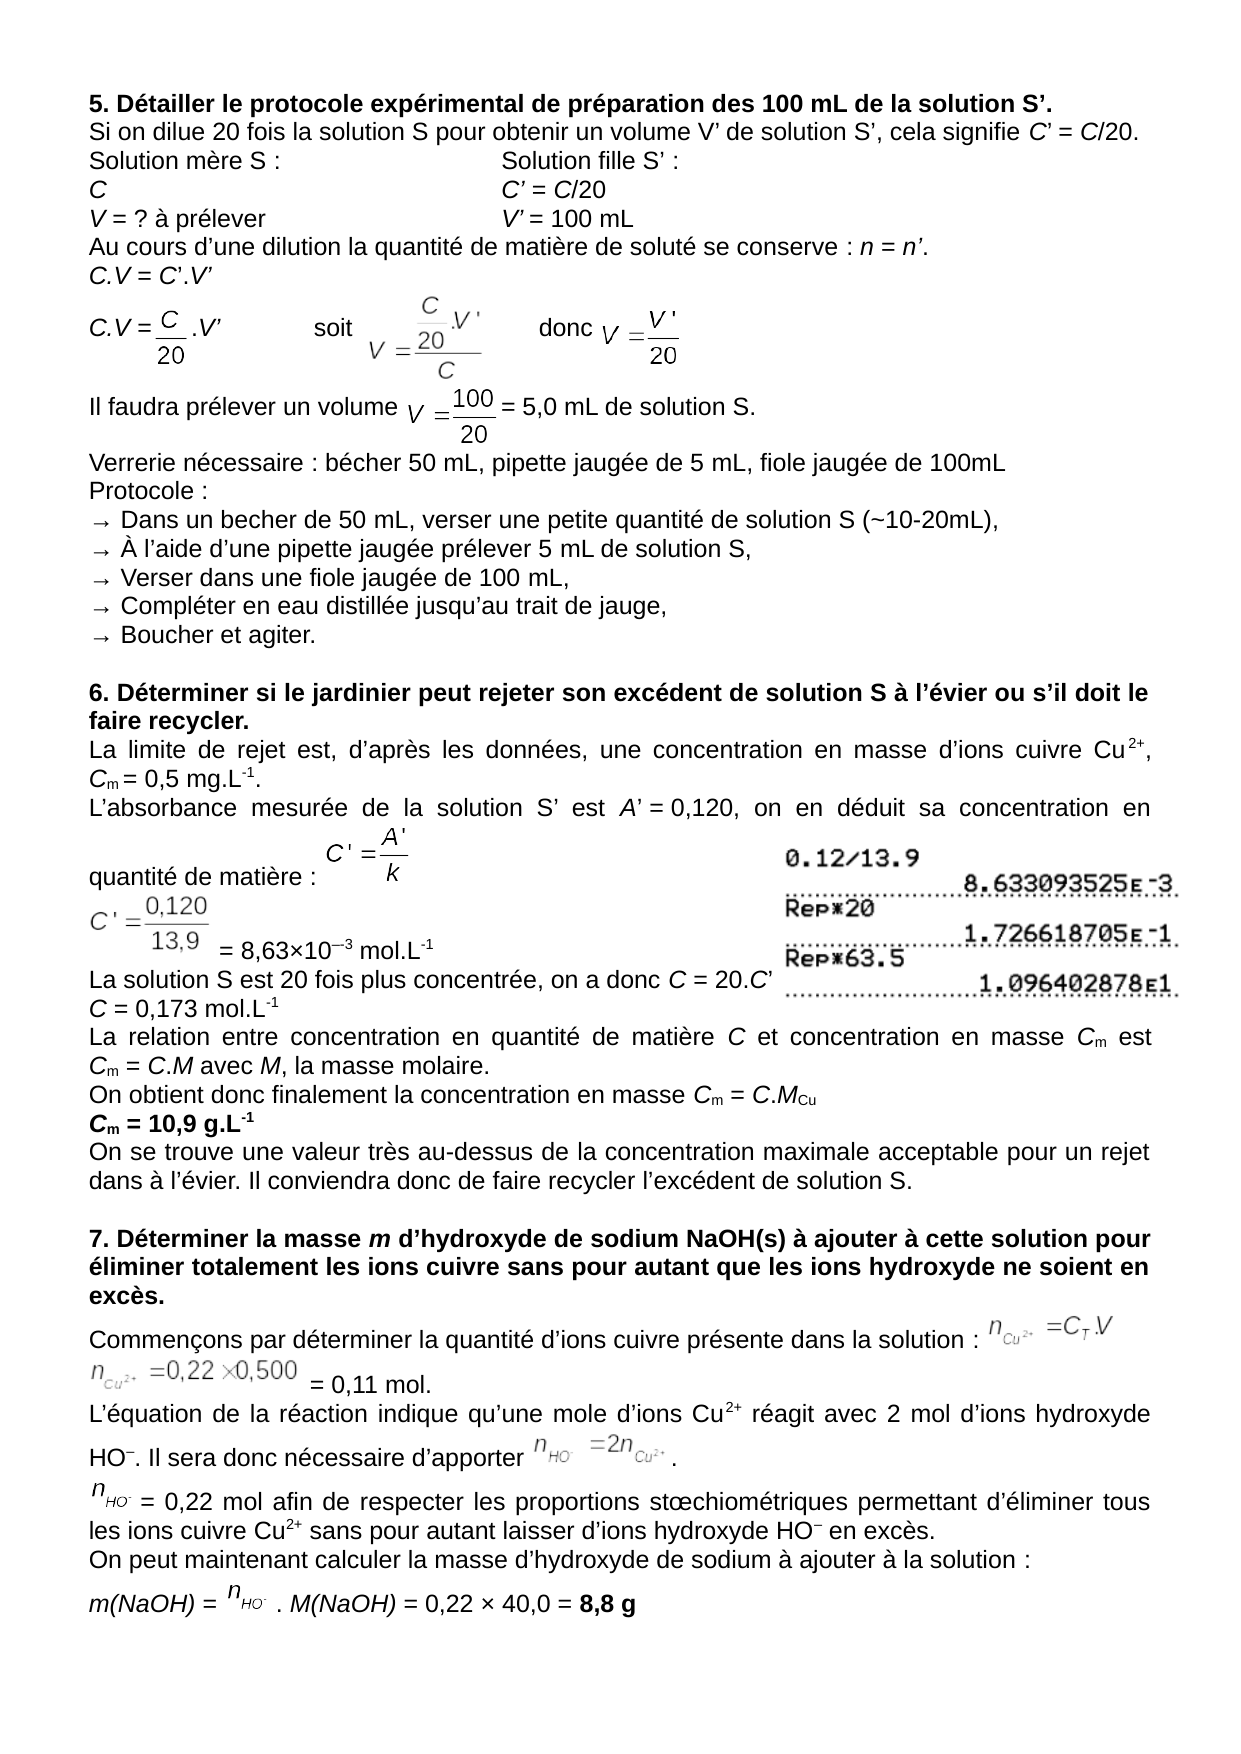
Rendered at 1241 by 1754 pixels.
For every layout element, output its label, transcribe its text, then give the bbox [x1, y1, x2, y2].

text L’équation de la réaction indique qu’une mole d’ions Cu2+ réagit avec 2 mol d’ions hydroxyde HO–. Il sera donc nécessaire d’apporter . [88, 1398, 1152, 1472]
text La solution S est 20 fois plus concentrée, on a donc C = 20.C’ [88, 965, 784, 993]
text Cm = 10,9 g.L-1 [88, 1108, 1152, 1137]
text → Verser dans une fiole jaugée de 100 mL, [88, 563, 1152, 591]
text La limite de rejet est, d’après les données, une concentration en masse d’ions cuivre Cu2+, Cm = 0,5 mg.L-1. [88, 735, 1152, 793]
picture [784, 845, 1183, 999]
text Commençons par déterminer la quantité d’ions cuivre présente dans la solution : [88, 1310, 1152, 1354]
text C C’ = C/20 [88, 175, 1152, 203]
text = 0,11 mol. [88, 1354, 1152, 1398]
text V = ? à prélever V’ = 100 mL [88, 203, 1152, 232]
text La relation entre concentration en quantité de matière C et concentration en masse Cm est Cm = C.M avec M, la masse molaire. [88, 1022, 1152, 1080]
text = 0,22 mol afin de respecter les proportions stœchiométriques permettant d’éliminer tous les ions cuivre Cu2+ sans pour autant laisser d’ions hydroxyde HO– en excès. [88, 1472, 1152, 1545]
text On obtient donc finalement la concentration en masse Cm = C.MCu [88, 1080, 1152, 1108]
text Au cours d’une dilution la quantité de matière de soluté se conserve : n = n’. [88, 232, 1152, 261]
text → Boucher et agiter. [88, 620, 1152, 649]
text Verrerie nécessaire : bécher 50 mL, pipette jaugée de 5 mL, fiole jaugée de 100mL [88, 448, 1152, 476]
text Si on dilue 20 fois la solution S pour obtenir un volume V’ de solution S’, cela signifie C’ = C/20. [88, 117, 1152, 146]
text 5. Détailler le protocole expérimental de préparation des 100 mL de la solution S’. [88, 88, 1152, 117]
text Il faudra prélever un volume = 5,0 mL de solution S. [88, 383, 1152, 448]
text L’absorbance mesurée de la solution S’ est A’ = 0,120, on en déduit sa concentration en quantité de matière : [88, 793, 1152, 891]
text C.V = C’.V’ [88, 261, 1152, 290]
text 6. Déterminer si le jardinier peut rejeter son excédent de solution S à l’évier ou s’il doit le faire recycler. [88, 678, 1152, 735]
text C.V =.V’ soit donc [88, 290, 1152, 383]
text On peut maintenant calculer la masse d’hydroxyde de sodium à ajouter à la solution : [88, 1545, 1152, 1573]
text → À l’aide d’une pipette jaugée prélever 5 mL de solution S, [88, 534, 1152, 563]
text C = 0,173 mol.L-1 [88, 993, 1152, 1022]
text 7. Déterminer la masse m d’hydroxyde de sodium NaOH(s) à ajouter à cette solution pour éliminer totalement les ions cuivre sans pour autant que les ions hydroxyde ne soient en excès. [88, 1223, 1152, 1310]
text Solution mère S : Solution fille S’ : [88, 146, 1152, 175]
text → Dans un becher de 50 mL, verser une petite quantité de solution S (~10-20mL), [88, 505, 1152, 534]
text = 8,63×10–-3 mol.L-1 [88, 891, 784, 965]
text m(NaOH) = . M(NaOH) = 0,22 × 40,0 = 8,8 g [88, 1573, 1152, 1618]
text Protocole : [88, 476, 1152, 505]
text → Compléter en eau distillée jusqu’au trait de jauge, [88, 591, 1152, 620]
text On se trouve une valeur très au-dessus de la concentration maximale acceptable pour un rejet dans à l’évier. Il conviendra donc de faire recycler l’excédent de solution S. [88, 1137, 1152, 1195]
